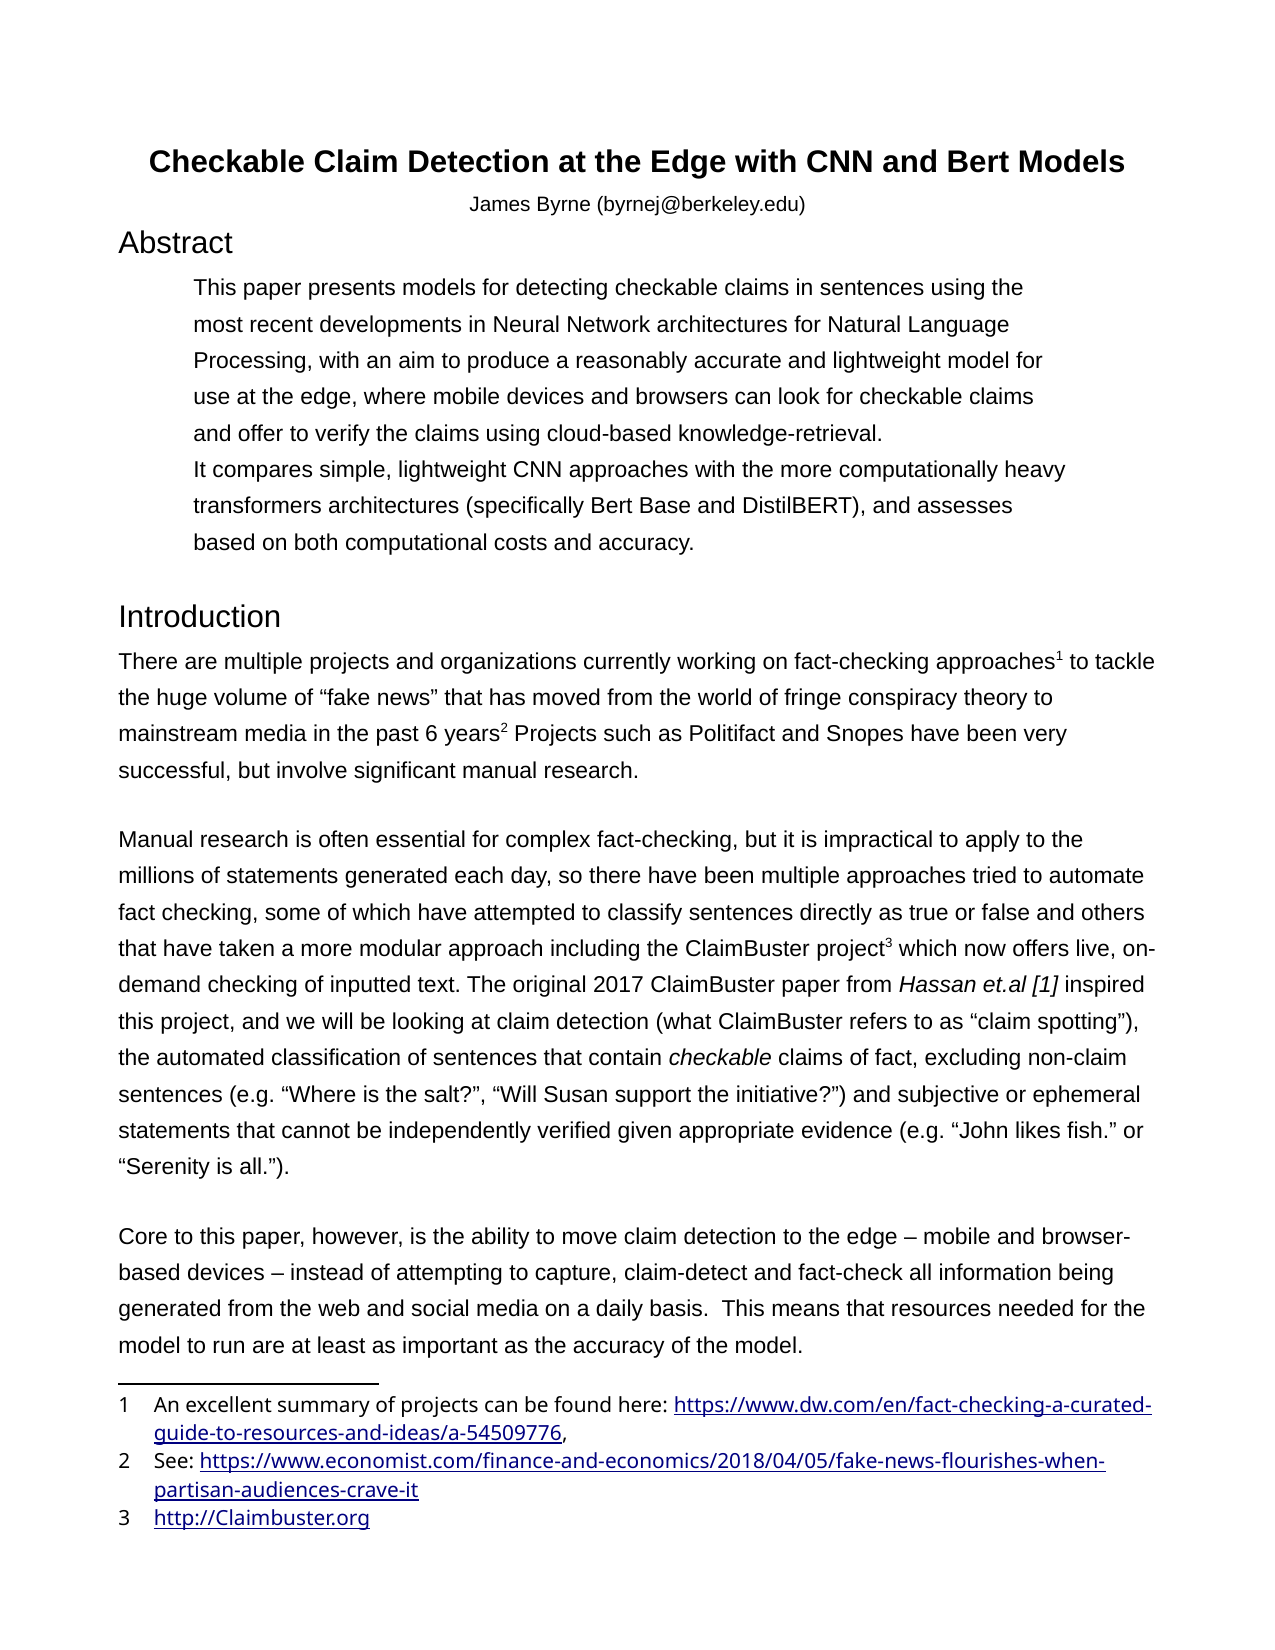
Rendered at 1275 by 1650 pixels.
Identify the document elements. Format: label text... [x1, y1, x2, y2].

text An excellent summary of projects can be found here: https://www.dw.com/en/fact-checking-a-curated-guide-to-resources-and-ideas/a-54509776, [118, 1390, 1157, 1447]
text http://Claimbuster.org [118, 1503, 1157, 1532]
text See: https://www.economist.com/finance-and-economics/2018/04/05/fake-news-flourishes-when-partisan-audiences-crave-it [118, 1447, 1157, 1503]
subtitle Abstract [118, 224, 1157, 261]
text James Byrne (byrnej@berkeley.edu) [118, 192, 1157, 216]
text It compares simple, lightweight CNN approaches with the more computationally heavy transformers architectures (specifically Bert Base and DistilBERT), and assesses based on both computational costs and accuracy. [193, 456, 1073, 555]
subtitle Introduction [118, 598, 1157, 634]
text There are multiple projects and organizations currently working on fact-checking approaches to tackle the huge volume of “fake news” that has moved from the world of fringe conspiracy theory to mainstream media in the past 6 years Projects such as Politifact and Snopes have been very successful, but involve significant manual research. [118, 648, 1157, 783]
title Checkable Claim Detection at the Edge with CNN and Bert Models [118, 143, 1157, 179]
text Core to this paper, however, is the ability to move claim detection to the edge – mobile and browser-based devices – instead of attempting to capture, claim-detect and fact-check all information being generated from the web and social media on a daily basis. This means that resources needed for the model to run are at least as important as the accuracy of the model. [118, 1223, 1157, 1358]
text Manual research is often essential for complex fact-checking, but it is impractical to apply to the millions of statements generated each day, so there have been multiple approaches tried to automate fact checking, some of which have attempted to classify sentences directly as true or false and others that have taken a more modular approach including the ClaimBuster project which now offers live, on-demand checking of inputted text. The original 2017 ClaimBuster paper from Hassan et.al [1] inspired this project, and we will be looking at claim detection (what ClaimBuster refers to as “claim spotting”), the automated classification of sentences that contain checkable claims of fact, excluding non-claim sentences (e.g. “Where is the salt?”, “Will Susan support the initiative?”) and subjective or ephemeral statements that cannot be independently verified given appropriate evidence (e.g. “John likes fish.” or “Serenity is all.”). [118, 826, 1157, 1179]
text This paper presents models for detecting checkable claims in sentences using the most recent developments in Neural Network architectures for Natural Language Processing, with an aim to produce a reasonably accurate and lightweight model for use at the edge, where mobile devices and browsers can look for checkable claims and offer to verify the claims using cloud-based knowledge-retrieval. [193, 274, 1073, 446]
